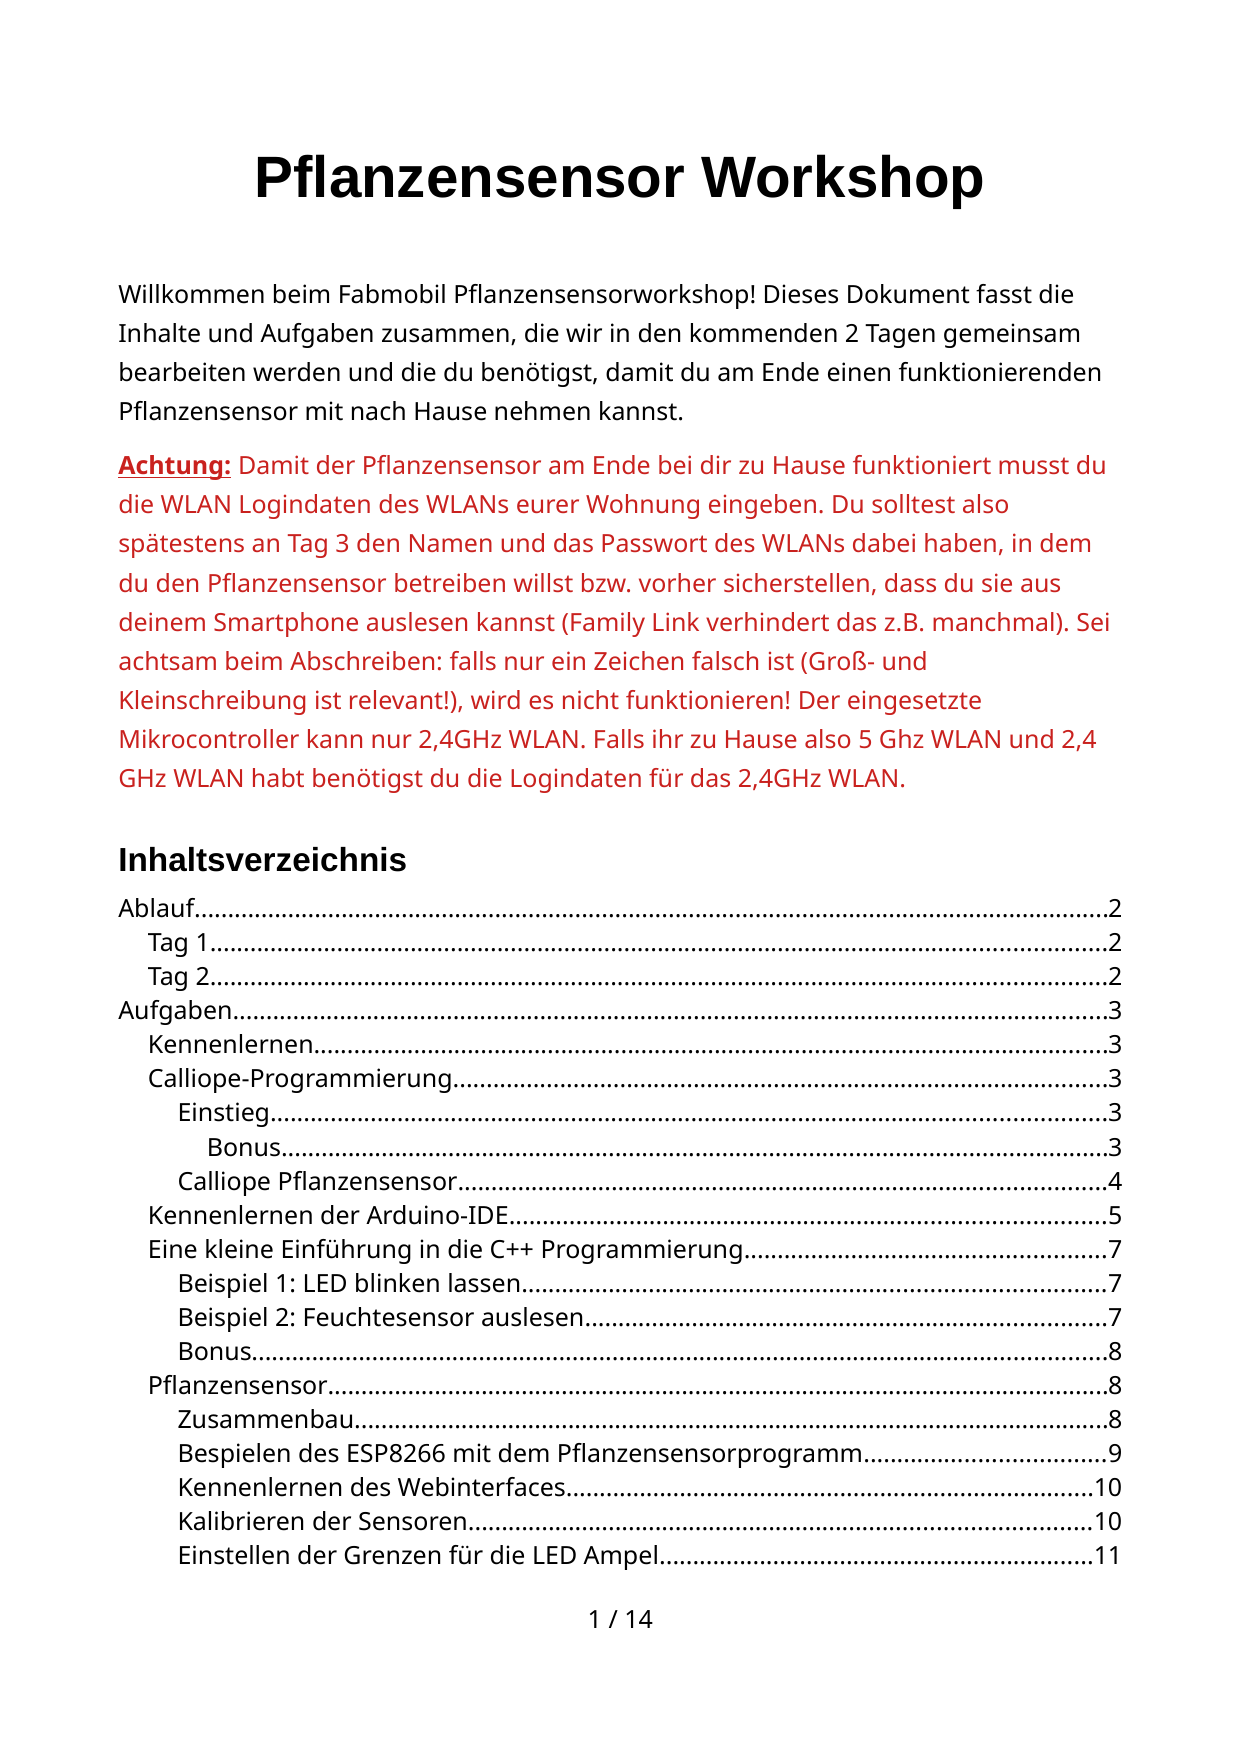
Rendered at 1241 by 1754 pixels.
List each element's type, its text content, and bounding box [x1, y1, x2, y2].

text Kennenlernen des Webinterfaces 10 [177, 1470, 1122, 1504]
subtitle Inhaltsverzeichnis [118, 840, 1122, 878]
text Calliope Pflanzensensor 4 [177, 1163, 1122, 1197]
text Tag 1 2 [148, 925, 1122, 959]
text Willkommen beim Fabmobil Pflanzensensorworkshop! Dieses Dokument fasst die Inhalte und Aufgaben zusammen, die wir in den kommenden 2 Tagen gemeinsam bearbeiten werden und die du benötigst, damit du am Ende einen funktionierenden Pflanzensensor mit nach Hause nehmen kannst. [118, 276, 1122, 428]
text Beispiel 2: Feuchtesensor auslesen 7 [177, 1299, 1122, 1333]
text Kennenlernen der Arduino-IDE 5 [148, 1197, 1122, 1231]
text Kalibrieren der Sensoren 10 [177, 1504, 1122, 1538]
text Bonus 8 [177, 1333, 1122, 1368]
text Einstieg 3 [177, 1095, 1122, 1129]
text Zusammenbau 8 [177, 1402, 1122, 1436]
title Pflanzensensor Workshop [118, 143, 1122, 210]
text Tag 2 2 [148, 959, 1122, 993]
text Aufgaben 3 [118, 993, 1122, 1027]
text Calliope-Programmierung 3 [148, 1061, 1122, 1095]
text Ablauf 2 [118, 891, 1122, 925]
text Achtung: Damit der Pflanzensensor am Ende bei dir zu Hause funktioniert musst du die WLAN Logindaten des WLANs eurer Wohnung eingeben. Du solltest also spätestens an Tag 3 den Namen und das Passwort des WLANs dabei haben, in dem du den Pflanzensensor betreiben willst bzw. vorher sicherstellen, dass du sie aus deinem Smartphone auslesen kannst (Family Link verhindert das z.B. manchmal). Sei achtsam beim Abschreiben: falls nur ein Zeichen falsch ist (Groß- und Kleinschreibung ist relevant!), wird es nicht funktionieren! Der eingesetzte Mikrocontroller kann nur 2,4GHz WLAN. Falls ihr zu Hause also 5 Ghz WLAN und 2,4 GHz WLAN habt benötigst du die Logindaten für das 2,4GHz WLAN. [118, 448, 1122, 795]
text Einstellen der Grenzen für die LED Ampel 11 [177, 1538, 1122, 1572]
text Bespielen des ESP8266 mit dem Pflanzensensorprogramm 9 [177, 1436, 1122, 1470]
text Beispiel 1: LED blinken lassen 7 [177, 1265, 1122, 1299]
text Kennenlernen 3 [148, 1027, 1122, 1061]
text Bonus 3 [207, 1129, 1122, 1163]
text Eine kleine Einführung in die C++ Programmierung 7 [148, 1231, 1122, 1265]
text Pflanzensensor 8 [148, 1368, 1122, 1402]
